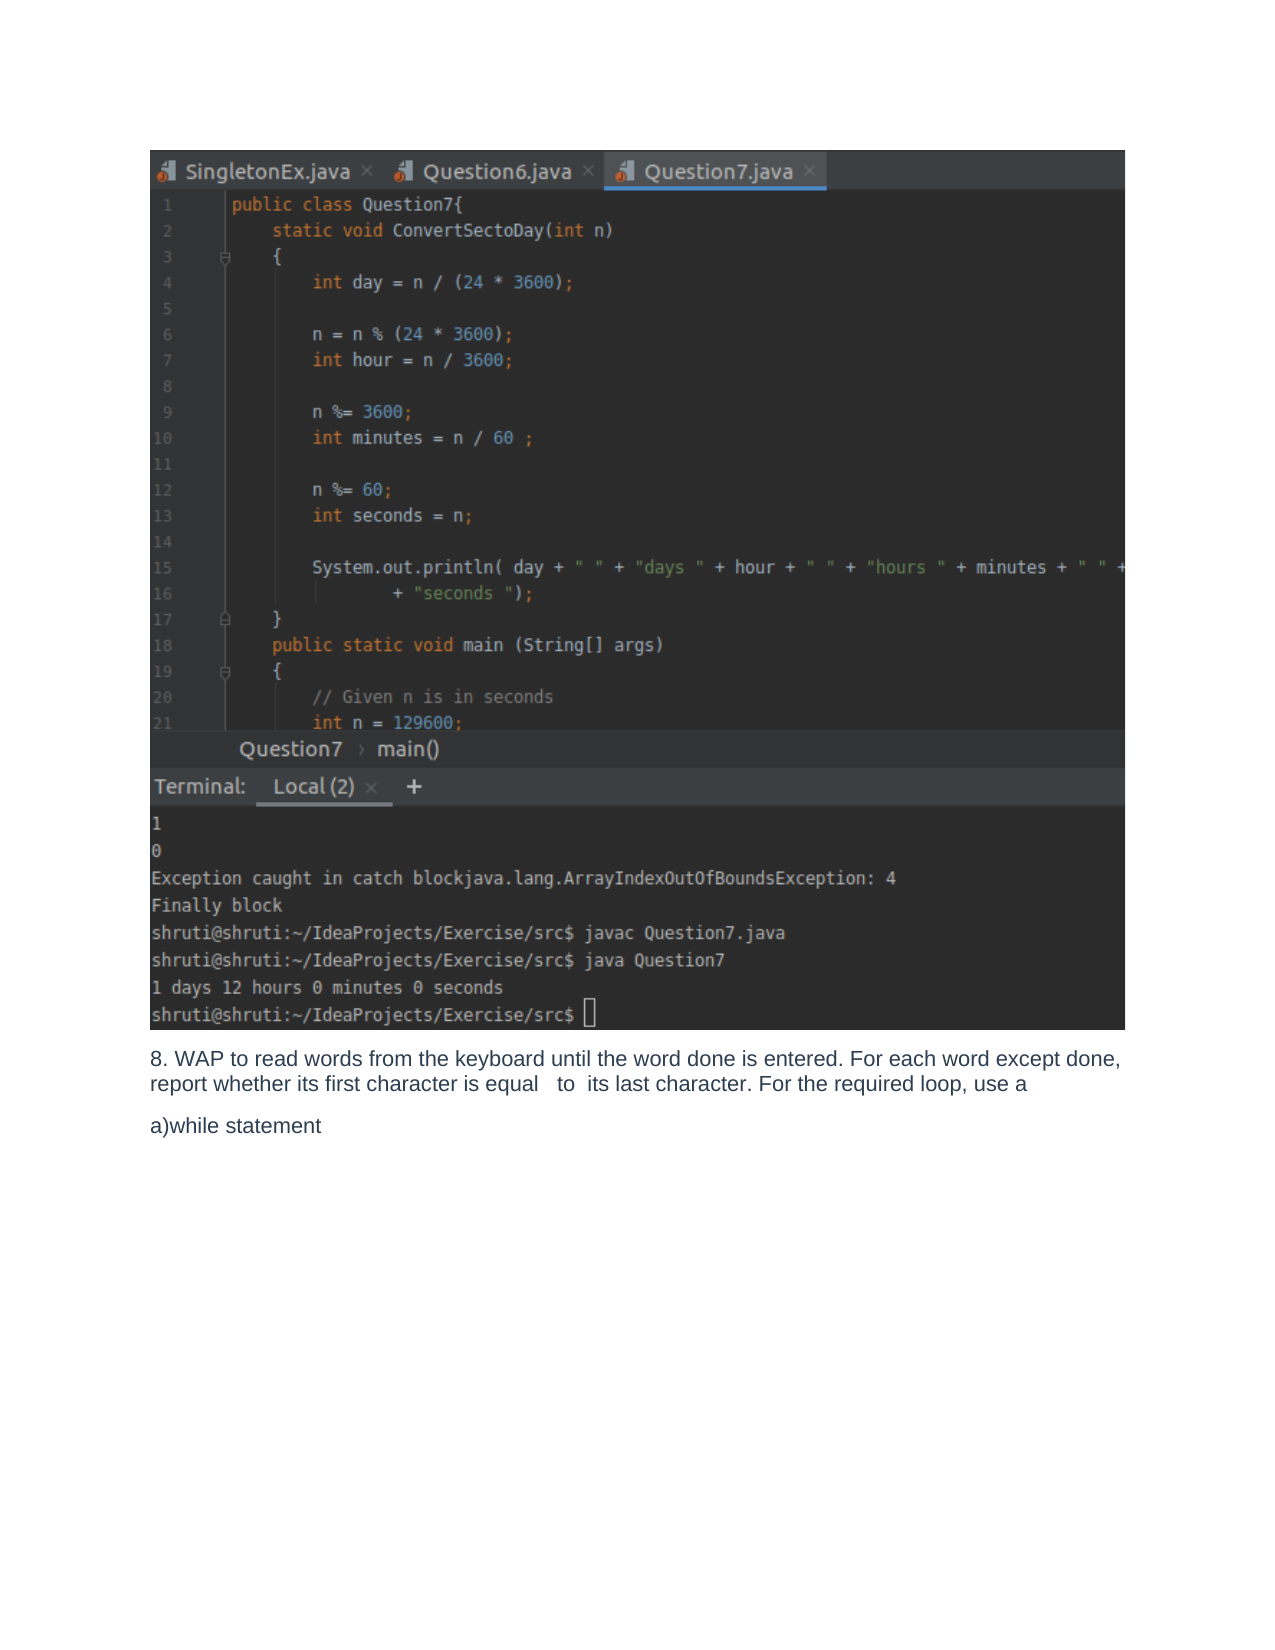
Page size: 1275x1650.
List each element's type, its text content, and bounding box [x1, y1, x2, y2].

picture [150, 150, 1125, 1030]
text a)while statement [150, 1113, 1125, 1138]
text 8. WAP to read words from the keyboard until the word done is entered. For each word except done, report whether its first character is equal to its last character. For the required loop, use a [150, 1046, 1125, 1096]
